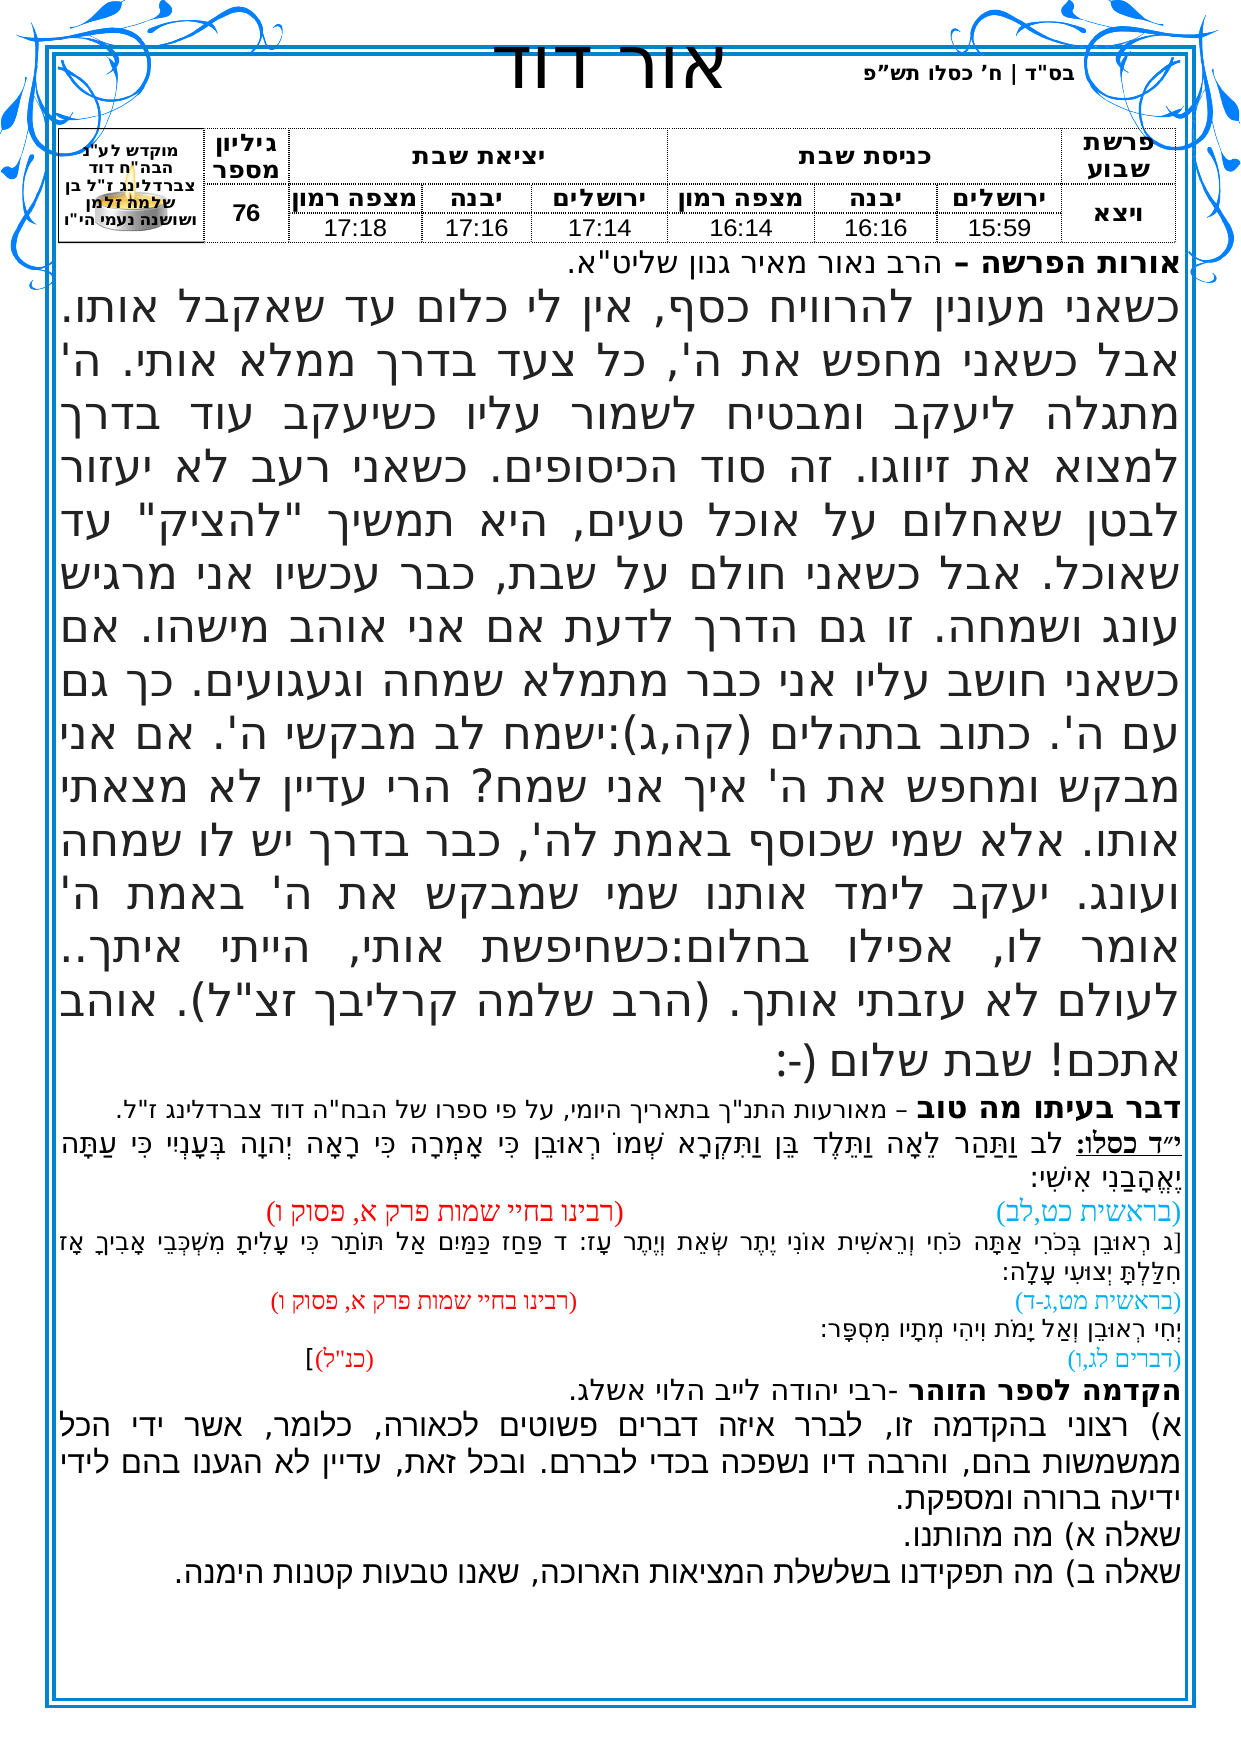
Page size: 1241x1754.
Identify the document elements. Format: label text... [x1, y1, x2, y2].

picture [49, 49, 283, 290]
picture [56, 56, 283, 290]
list א) רצוני בהקדמה זו, לברר איזה דברים פשוטים לכאורה, כלומר, אשר ידי הכל ממשמשות בהם, והרבה דיו נשפכה בכדי לבררם. ובכל זאת, עדיין לא הגענו בהם לידי ידיעה ברורה ומספקת. [59, 1407, 1182, 1517]
text יְחִי רְאוּבֵן וְאַל יָמֹת וִיהִי מְתָיו מִסְפָּר: [59, 1314, 1182, 1344]
text דבר בעיתו מה טוב – מאורעות התנ"ך בתאריך היומי, על פי ספרו של הבח"ה דוד צברדלינג ז"ל. [59, 1089, 1182, 1126]
list הקדמה לספר הזוהר -רבי יהודה לייב הלוי אשלג. [59, 1373, 1182, 1407]
text (בראשית מט,ג-ד) (רבינו בחיי שמות פרק א, פסוק ו) [59, 1286, 1182, 1314]
text אורות הפרשה – הרב נאור מאיר גנון שליט"א. [283, 119, 950, 280]
text י״ד כסלו: לב וַתַּהַר לֵאָה וַתֵּלֶד בֵּן וַתִּקְרָא שְׁמוֹ רְאוּבֵן כִּי אָמְרָה כִּי רָאָה יְהוָה בְּעָנְיִי כִּי עַתָּה יֶאֱהָבַנִי אִישִׁי: [59, 1126, 1182, 1194]
list שאלה א) מה מהותנו. [59, 1517, 1182, 1554]
text [ג רְאוּבֵן בְּכֹרִי אַתָּה כֹּחִי וְרֵאשִׁית אוֹנִי יֶתֶר שְׂאֵת וְיֶתֶר עָז: ד פַּחַז כַּמַּיִם אַל תּוֹתַר כִּי עָלִיתָ מִשְׁכְּבֵי אָבִיךָ אָז חִלַּלְתָּ יְצוּעִי עָלָה: [59, 1227, 1182, 1286]
text כשאני מעונין להרוויח כסף, אין לי כלום עד שאקבל אותו.אבל כשאני מחפש את ה', כל צעד בדרך ממלא אותי. ה' מתגלה ליעקב ומבטיח לשמור עליו כשיעקב עוד בדרך למצוא את זיווגו. זה סוד הכיסופים. כשאני רעב לא יעזור לבטן שאחלום על אוכל טעים, היא תמשיך "להציק" עד שאוכל. אבל כשאני חולם על שבת, כבר עכשיו אני מרגיש עונג ושמחה. זו גם הדרך לדעת אם אני אוהב מישהו. אם כשאני חושב עליו אני כבר מתמלא שמחה וגעגועים. כך גם עם ה'. כתוב בתהלים (קה,ג):ישמח לב מבקשי ה'. אם אני מבקש ומחפש את ה' איך אני שמח? הרי עדיין לא מצאתי אותו. אלא שמי שכוסף באמת לה', כבר בדרך יש לו שמחה ועונג. יעקב לימד אותנו שמי שמבקש את ה' באמת ה' אומר לו, אפילו בחלום:כשחיפשת אותי, הייתי איתך.. לעולם לא עזבתי אותך. (הרב שלמה קרליבך זצ"ל). אוהב אתכם! שבת שלום‎:-) ‎ [59, 280, 1182, 1089]
picture [950, 0, 1241, 283]
text (בראשית כט,לב) (רבינו בחיי שמות פרק א, פסוק ו) [59, 1194, 1182, 1227]
list שאלה ב) מה תפקידנו בשלשלת המציאות הארוכה, שאנו טבעות קטנות הימנה. [59, 1554, 1182, 1590]
text (דברים לג,ו) (כנ"ל)] [59, 1344, 1182, 1373]
picture [0, 0, 283, 290]
